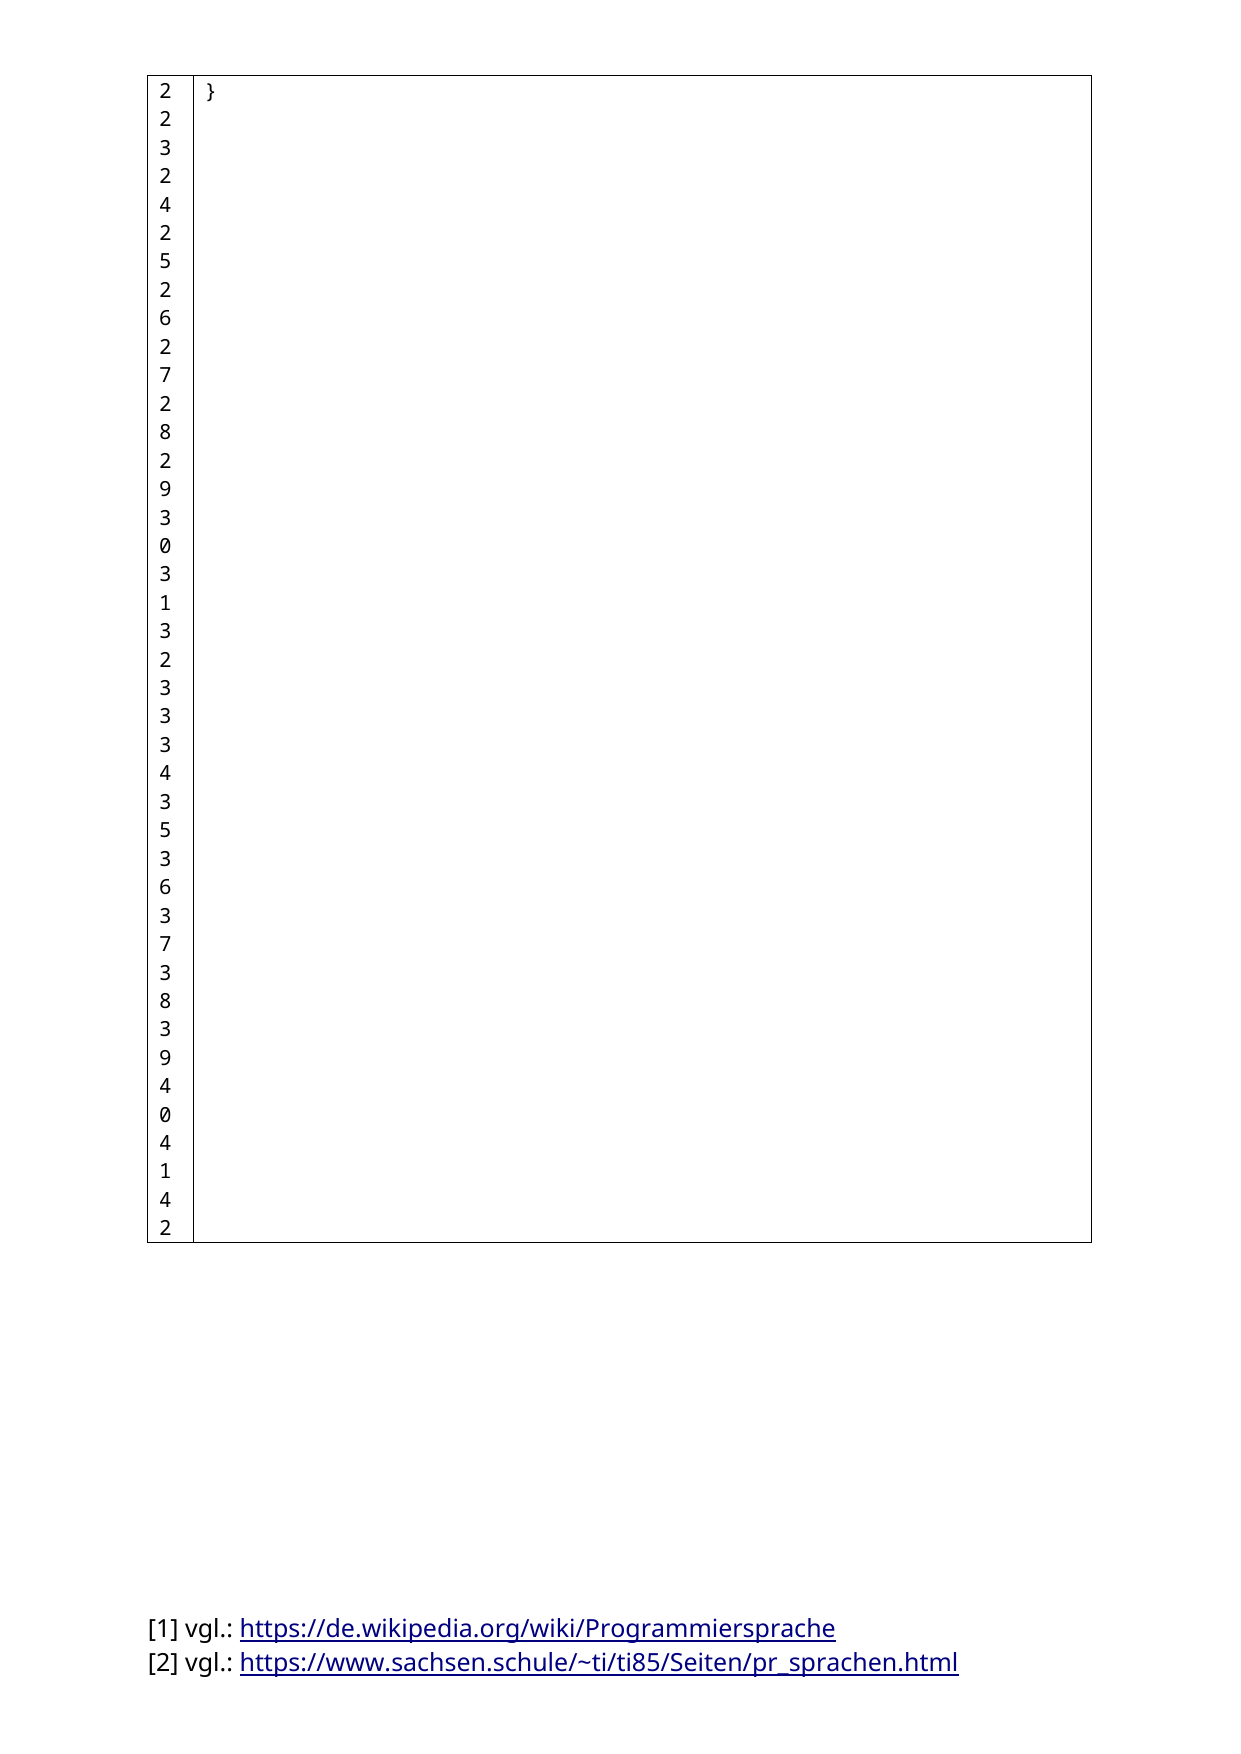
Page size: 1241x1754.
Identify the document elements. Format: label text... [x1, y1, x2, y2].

table_header } [194, 76, 1091, 1242]
table_header 2 23 24 25 26 27 28 29 30 31 32 33 34 35 36 37 38 39 40 41 42 [148, 76, 193, 1242]
